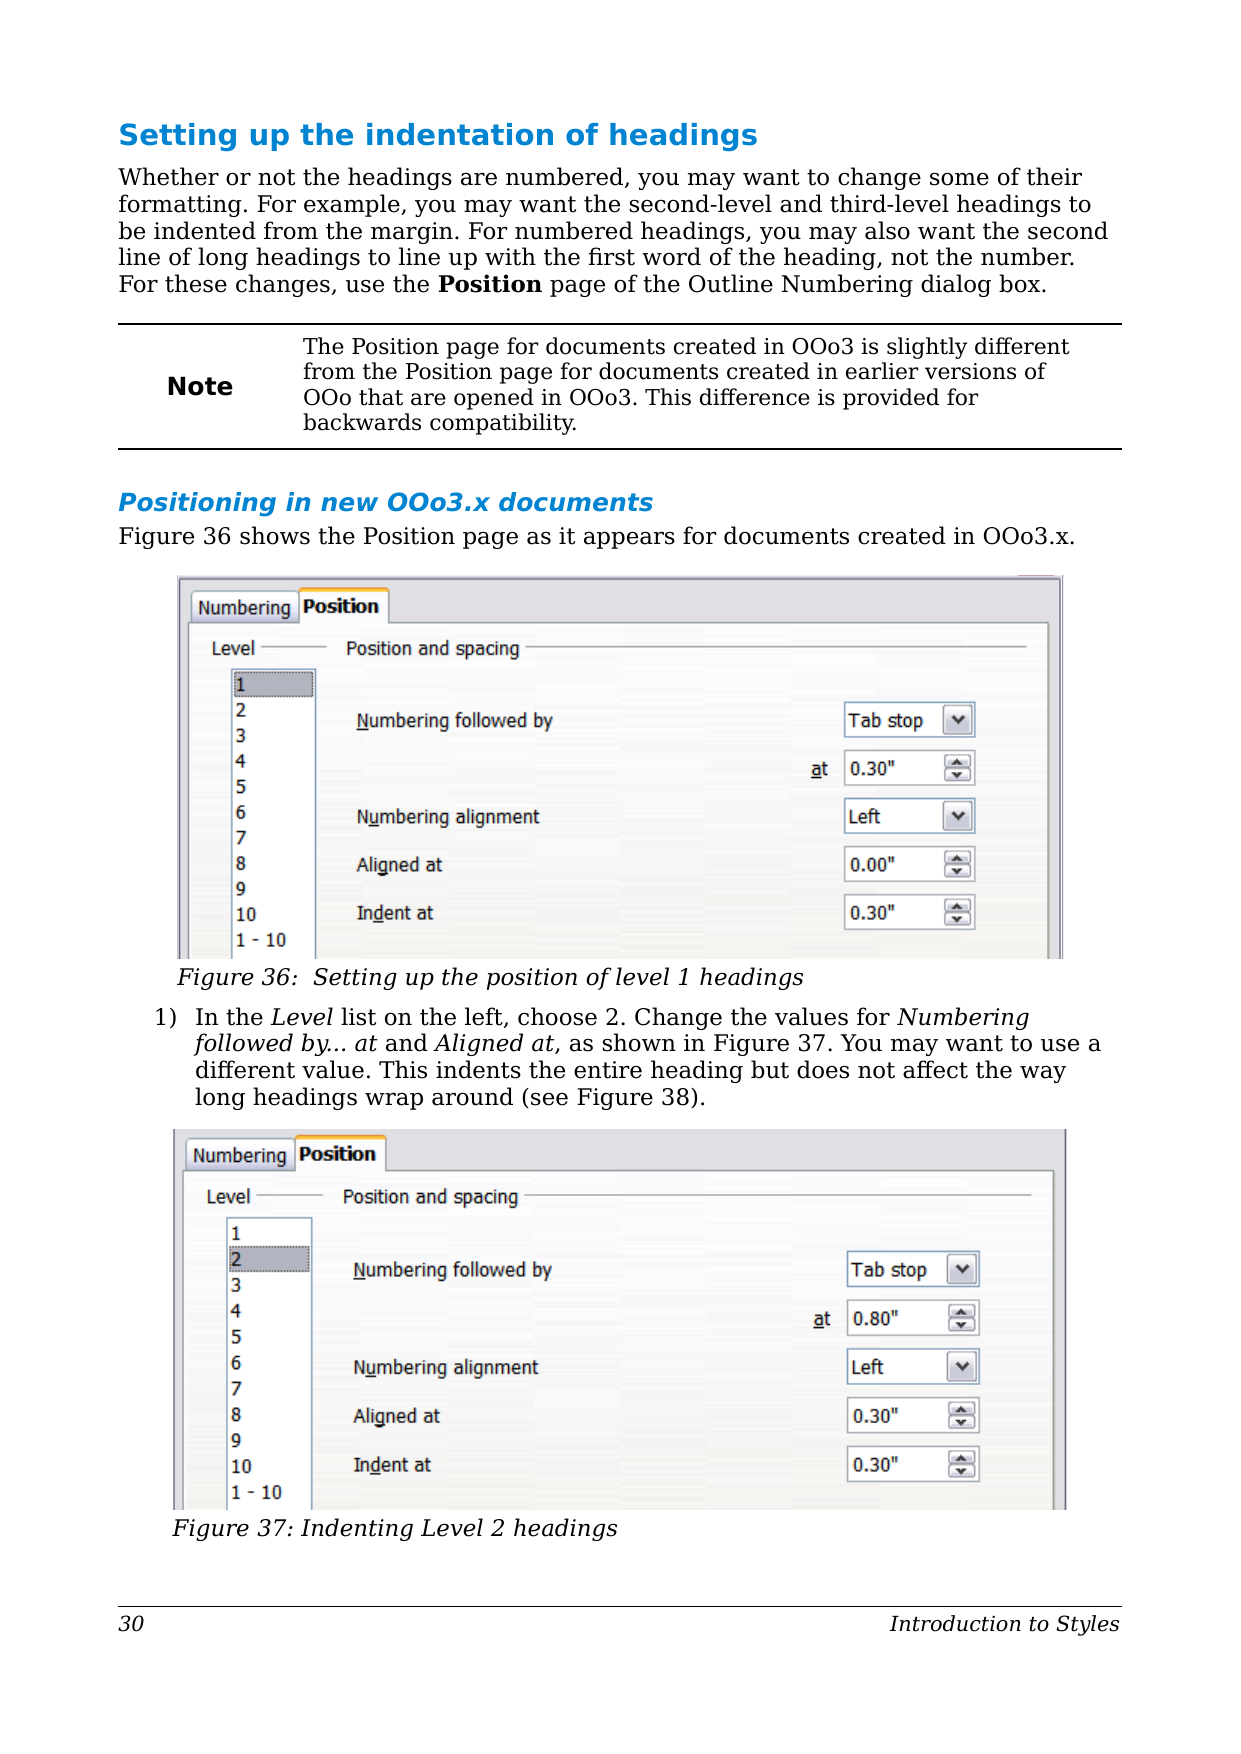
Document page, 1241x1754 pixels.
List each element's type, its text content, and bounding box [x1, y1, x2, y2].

text Figure 36 shows the Position page as it appears for documents created in OOo3.x. [118, 523, 1122, 550]
table_header The Position page for documents created in OOo3 is slightly different from the Position page for documents created in earlier versions of OOo that are opened in OOo3. This difference is provided for backwards compatibility. [281, 325, 1122, 448]
subtitle Setting up the indentation of headings [118, 118, 1122, 152]
picture [177, 575, 1064, 959]
text Whether or not the headings are numbered, you may want to change some of their formatting. For example, you may want the second-level and third-level headings to be indented from the margin. For numbered headings, you may also want the second line of long headings to line up with the first word of the heading, not the number. For these changes, use the Position page of the Outline Numbering dialog box. [118, 164, 1122, 298]
picture [172, 1129, 1068, 1510]
table_header Note [118, 325, 281, 448]
list In the Level list on the left, choose 2. Change the values for Numbering followed by... at and Aligned at, as shown in Figure 37. You may want to use a different value. This indents the entire heading but does not affect the way long headings wrap around (see Figure 38). [177, 1004, 1122, 1110]
subtitle Positioning in new OOo3.x documents [118, 488, 1122, 517]
text Figure 37: Indenting Level 2 headings [172, 1516, 1068, 1542]
text Figure 36: Setting up the position of level 1 headings [177, 964, 1063, 991]
